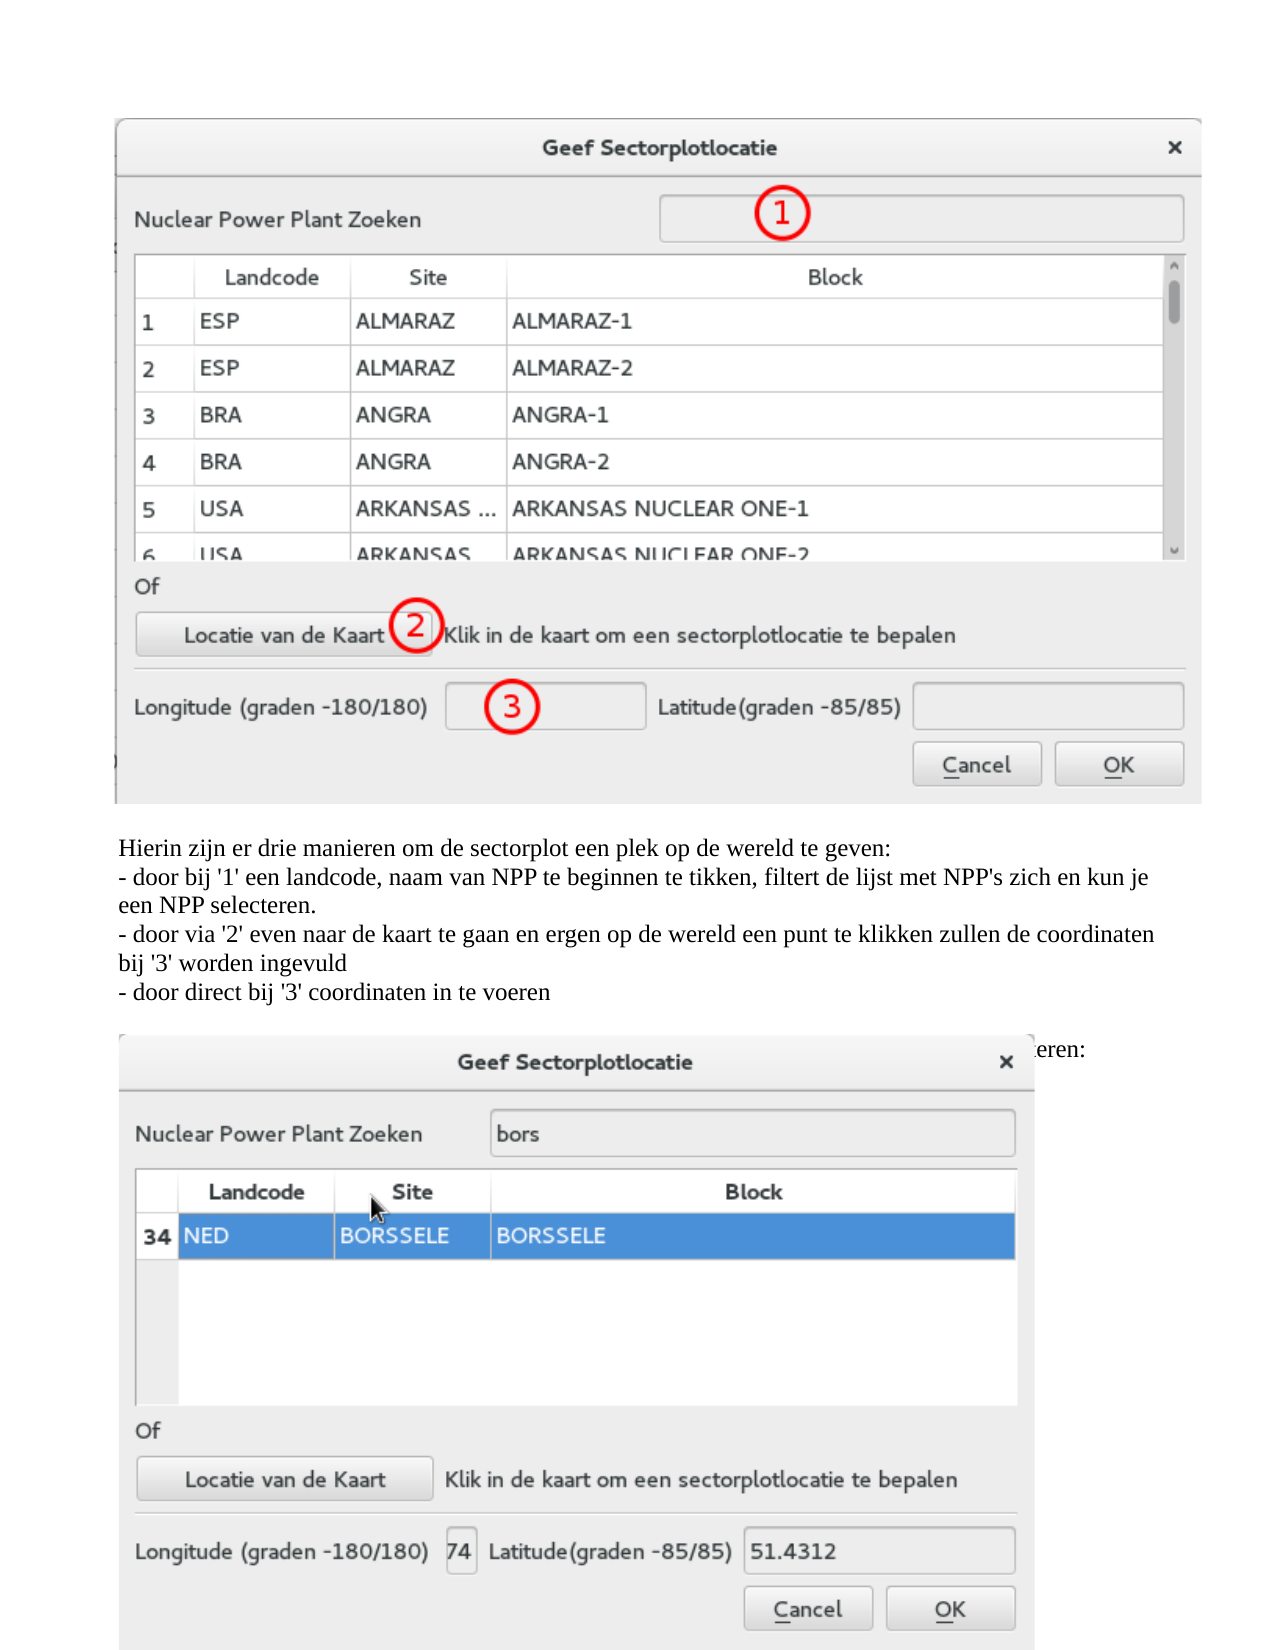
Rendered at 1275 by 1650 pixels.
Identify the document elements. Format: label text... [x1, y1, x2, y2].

picture [114, 118, 1202, 804]
text - door bij '1' een landcode, naam van NPP te beginnen te tikken, filtert de lijst met NPP's zich en kun je een NPP selecteren. [118, 862, 1157, 919]
picture [118, 1034, 1035, 1650]
text Hierin zijn er drie manieren om de sectorplot een plek op de wereld te geven: [118, 833, 1157, 862]
text Hieronder het zoeken door de lijst te filteren door 'bors' in te tikken en dan de regel te selecteren: [1035, 1034, 1157, 1063]
text - door via '2' even naar de kaart te gaan en ergen op de wereld een punt te klikken zullen de coordinaten bij '3' worden ingevuld [118, 919, 1157, 977]
text - door direct bij '3' coordinaten in te voeren [118, 977, 1157, 1005]
